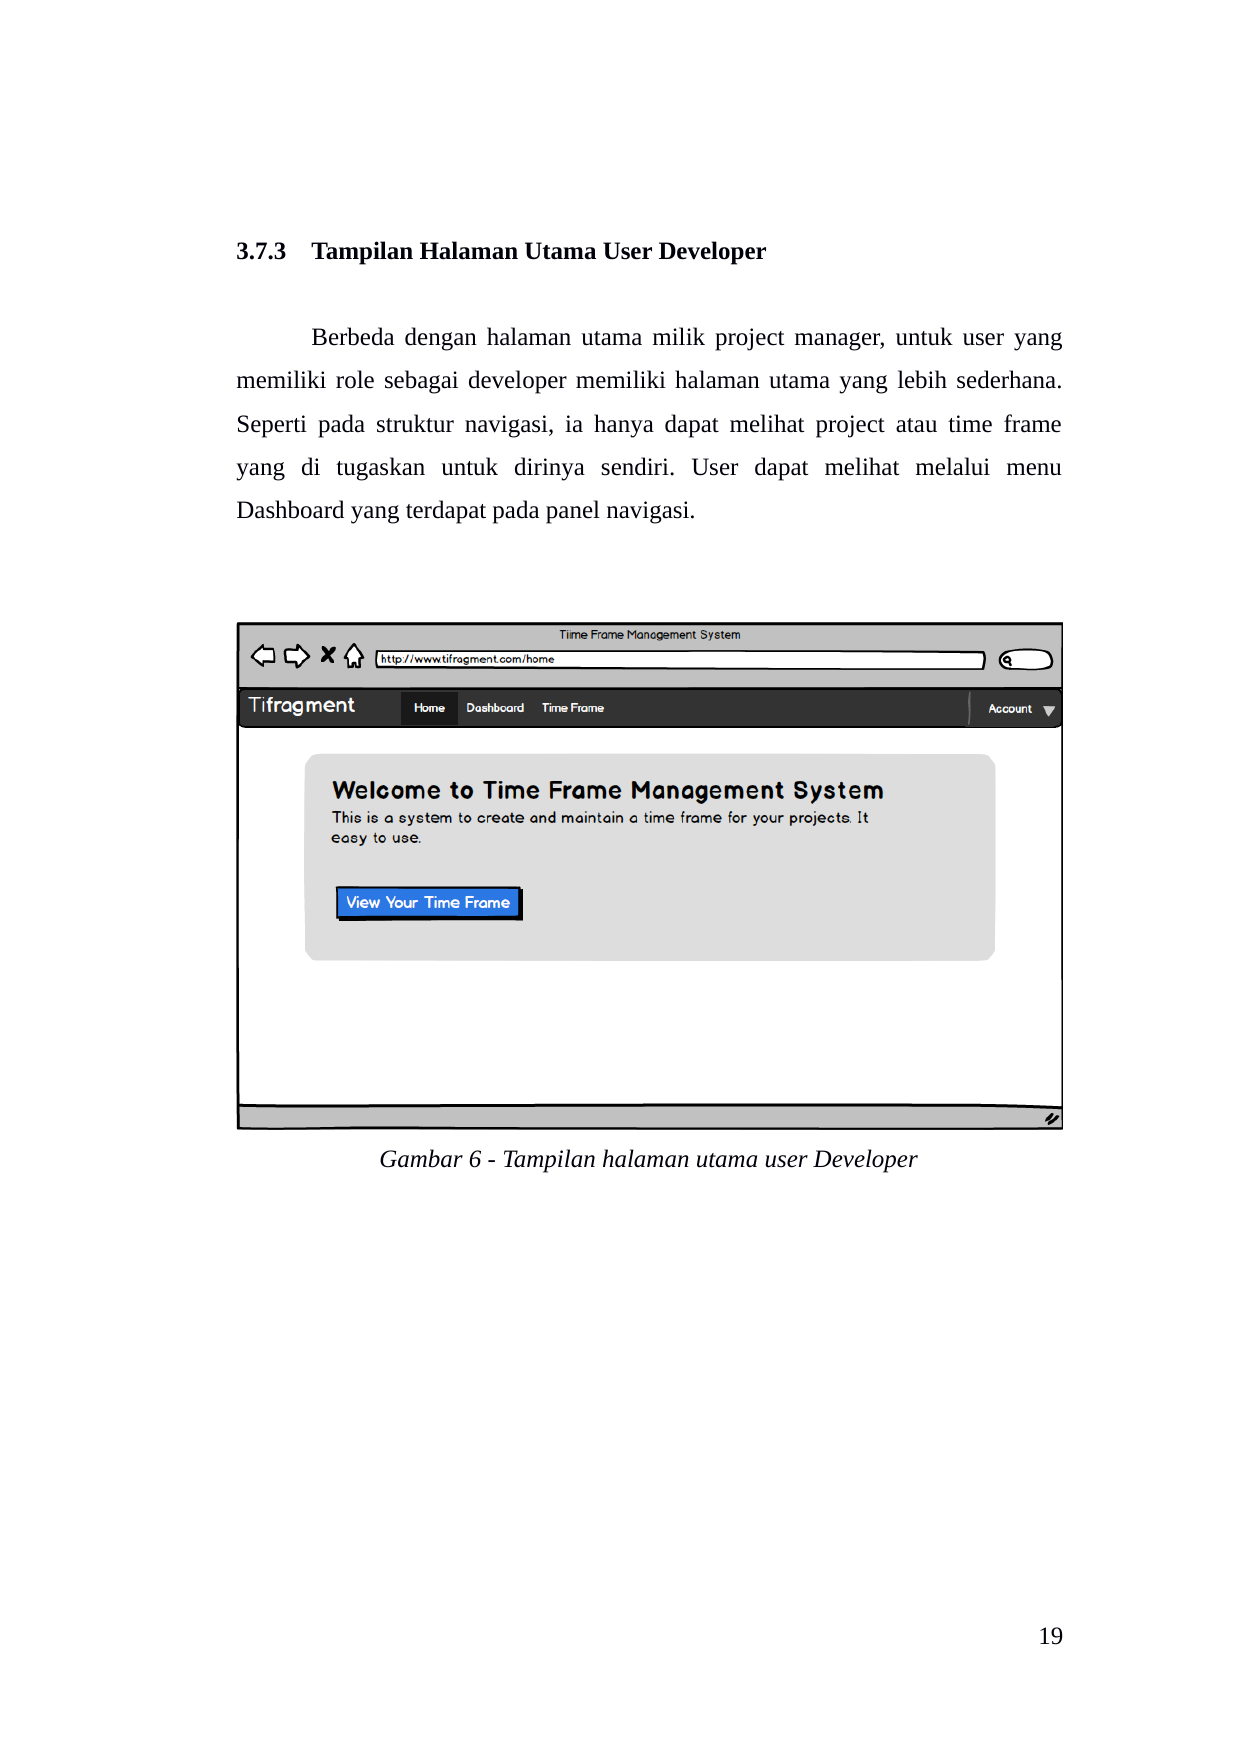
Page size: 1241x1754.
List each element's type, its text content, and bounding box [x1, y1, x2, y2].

text Gambar 6 - Tampilan halaman utama user Developer [236, 1130, 1063, 1173]
picture [236, 622, 1063, 1130]
subtitle 3.7.3 Tampilan Halaman Utama User Developer [236, 236, 1063, 308]
text Berbeda dengan halaman utama milik project manager, untuk user yang memiliki role sebagai developer memiliki halaman utama yang lebih sederhana. Seperti pada struktur navigasi, ia hanya dapat melihat project atau time frame yang di tugaskan untuk dirinya sendiri. User dapat melihat melalui menu Dashboard yang terdapat pada panel navigasi. [236, 322, 1063, 524]
